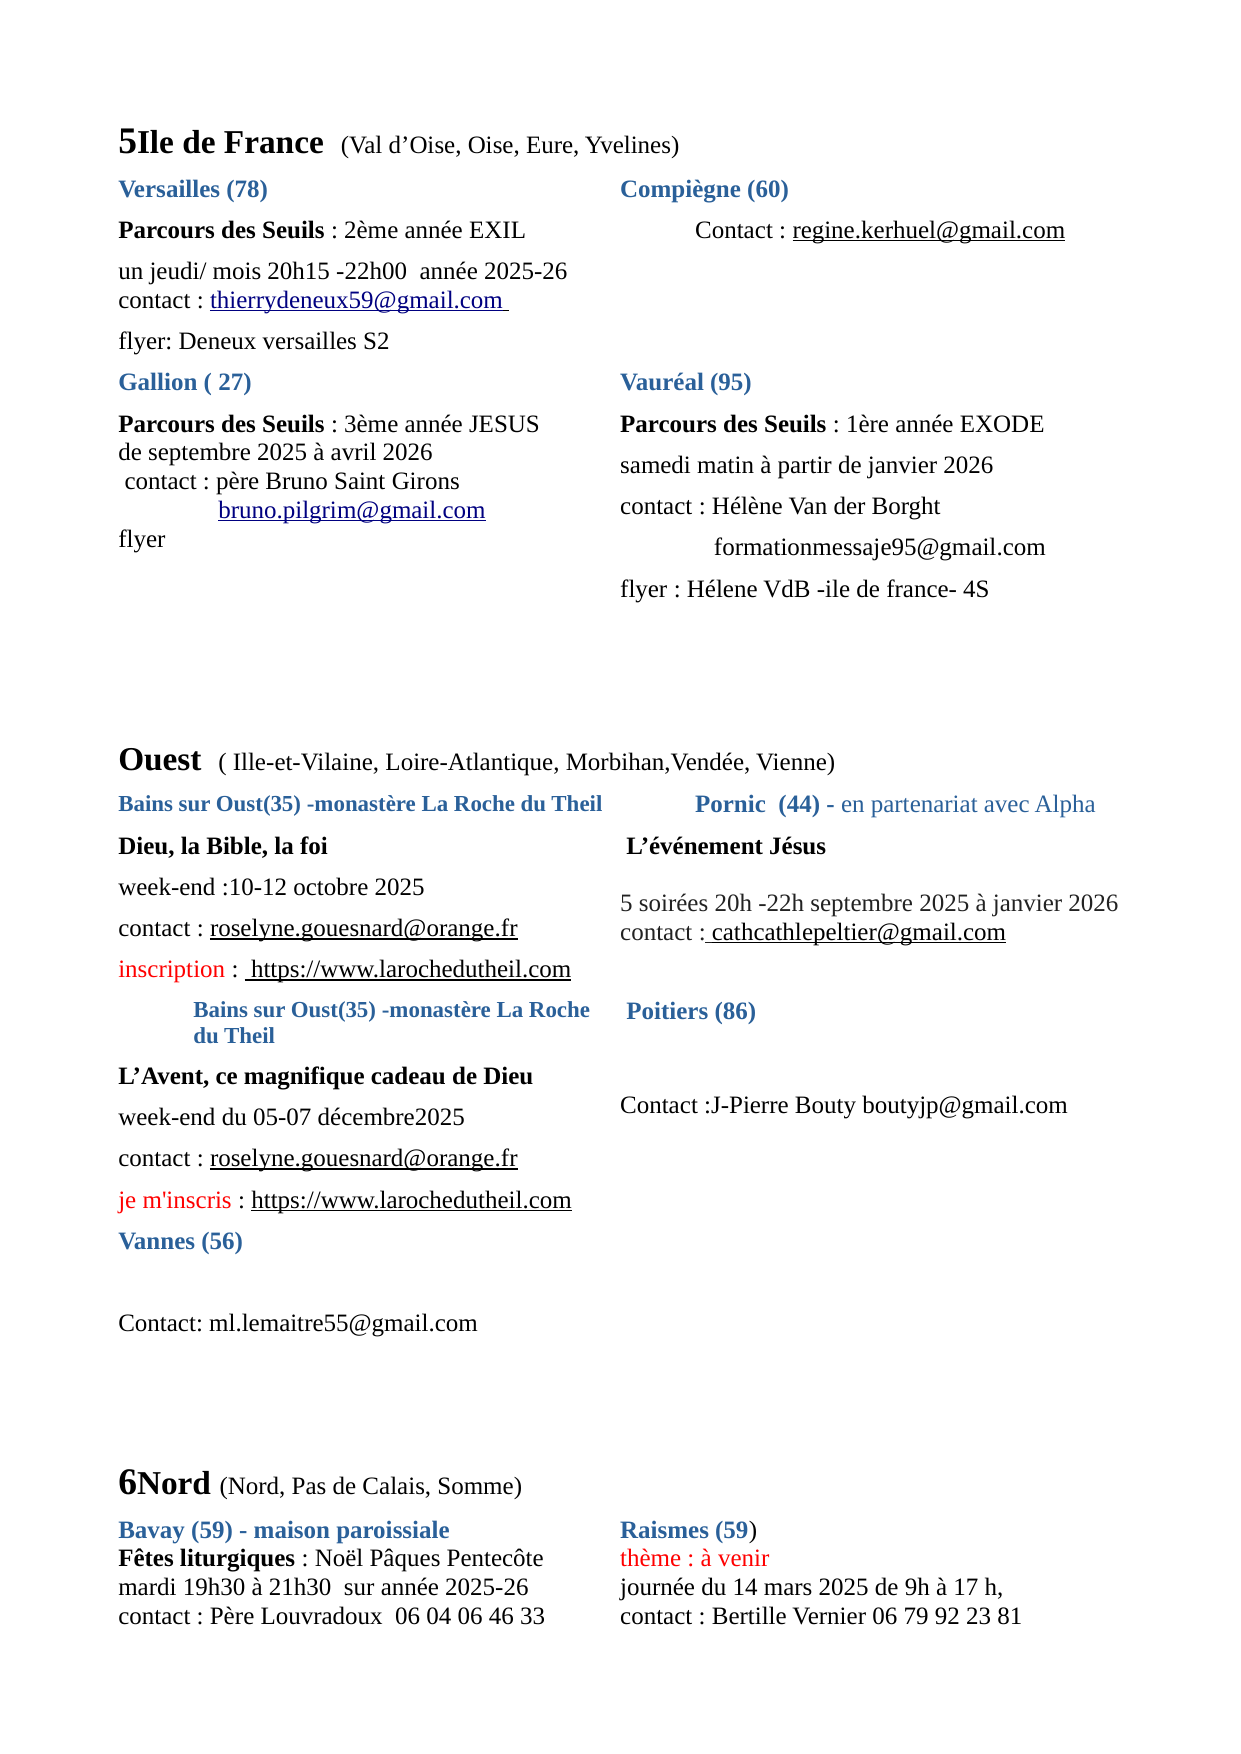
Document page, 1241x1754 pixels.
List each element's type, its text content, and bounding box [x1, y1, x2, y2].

table_cell L’Avent, ce magnifique cadeau de Dieu week-end du 05-07 décembre2025 contact : roselyne.gouesnard@orange.fr je m'inscris : https://www.larochedutheil.com [118, 1061, 620, 1226]
table_header Versailles (78) [118, 174, 620, 215]
table_header Bains sur Oust(35) -monastère La Roche du Theil [118, 790, 620, 831]
table_cell Dieu, la Bible, la foi week-end :10-12 octobre 2025 contact : roselyne.gouesnard@orange.fr inscription : https://www.larochedutheil.com [118, 831, 620, 996]
table_cell Parcours des Seuils : 1ère année EXODE samedi matin à partir de janvier 2026 contact : Hélène Van der Borght formationmessaje95@gmail.com flyer : Hélene VdB -ile de france- 4S [620, 409, 1122, 615]
table_cell [620, 1267, 1122, 1350]
table_cell Vannes (56) [118, 1226, 620, 1267]
table_header Bavay (59) - maison paroissiale [118, 1515, 620, 1543]
table_cell [620, 1226, 1122, 1267]
table_cell Fêtes liturgiques : Noël Pâques Pentecôte mardi 19h30 à 21h30 sur année 2025-26 contact : Père Louvradoux 06 04 06 46 33 [118, 1544, 620, 1630]
subtitle Nord (Nord, Pas de Calais, Somme) [118, 1459, 1122, 1502]
table_cell Vauréal (95) [620, 368, 1122, 409]
table_header Raismes (59) [620, 1515, 1122, 1543]
table_cell Contact: ml.lemaitre55@gmail.com [118, 1267, 620, 1350]
table_cell Parcours des Seuils : 3ème année JESUS de septembre 2025 à avril 2026 contact : père Bruno Saint Girons bruno.pilgrim@gmail.com flyer [118, 409, 620, 615]
subtitle Ile de France (Val d’Oise, Oise, Eure, Yvelines) [118, 118, 1122, 161]
table_cell Contact :J-Pierre Bouty boutyjp@gmail.com [620, 1061, 1122, 1226]
table_header Compiègne (60) [620, 174, 1122, 215]
table_cell Poitiers (86) [620, 996, 1122, 1061]
table_cell L’événement Jésus 5 soirées 20h -22h septembre 2025 à janvier 2026 contact : cathcathlepeltier@gmail.com [620, 831, 1122, 996]
table_cell thème : à venir journée du 14 mars 2025 de 9h à 17 h, contact : Bertille Vernier 06 79 92 23 81 [620, 1544, 1122, 1630]
table_cell Parcours des Seuils : 2ème année EXIL un jeudi/ mois 20h15 -22h00 année 2025-26 contact : thierrydeneux59@gmail.com flyer: Deneux versailles S2 [118, 215, 620, 367]
table_cell Bains sur Oust(35) -monastère La Roche du Theil [118, 996, 620, 1061]
table_header Pornic (44) - en partenariat avec Alpha [620, 790, 1122, 831]
subtitle Ouest ( Ille-et-Vilaine, Loire-Atlantique, Morbihan,Vendée, Vienne) [118, 739, 1122, 777]
table_cell Contact : regine.kerhuel@gmail.com [620, 215, 1122, 367]
table_cell Gallion ( 27) [118, 368, 620, 409]
